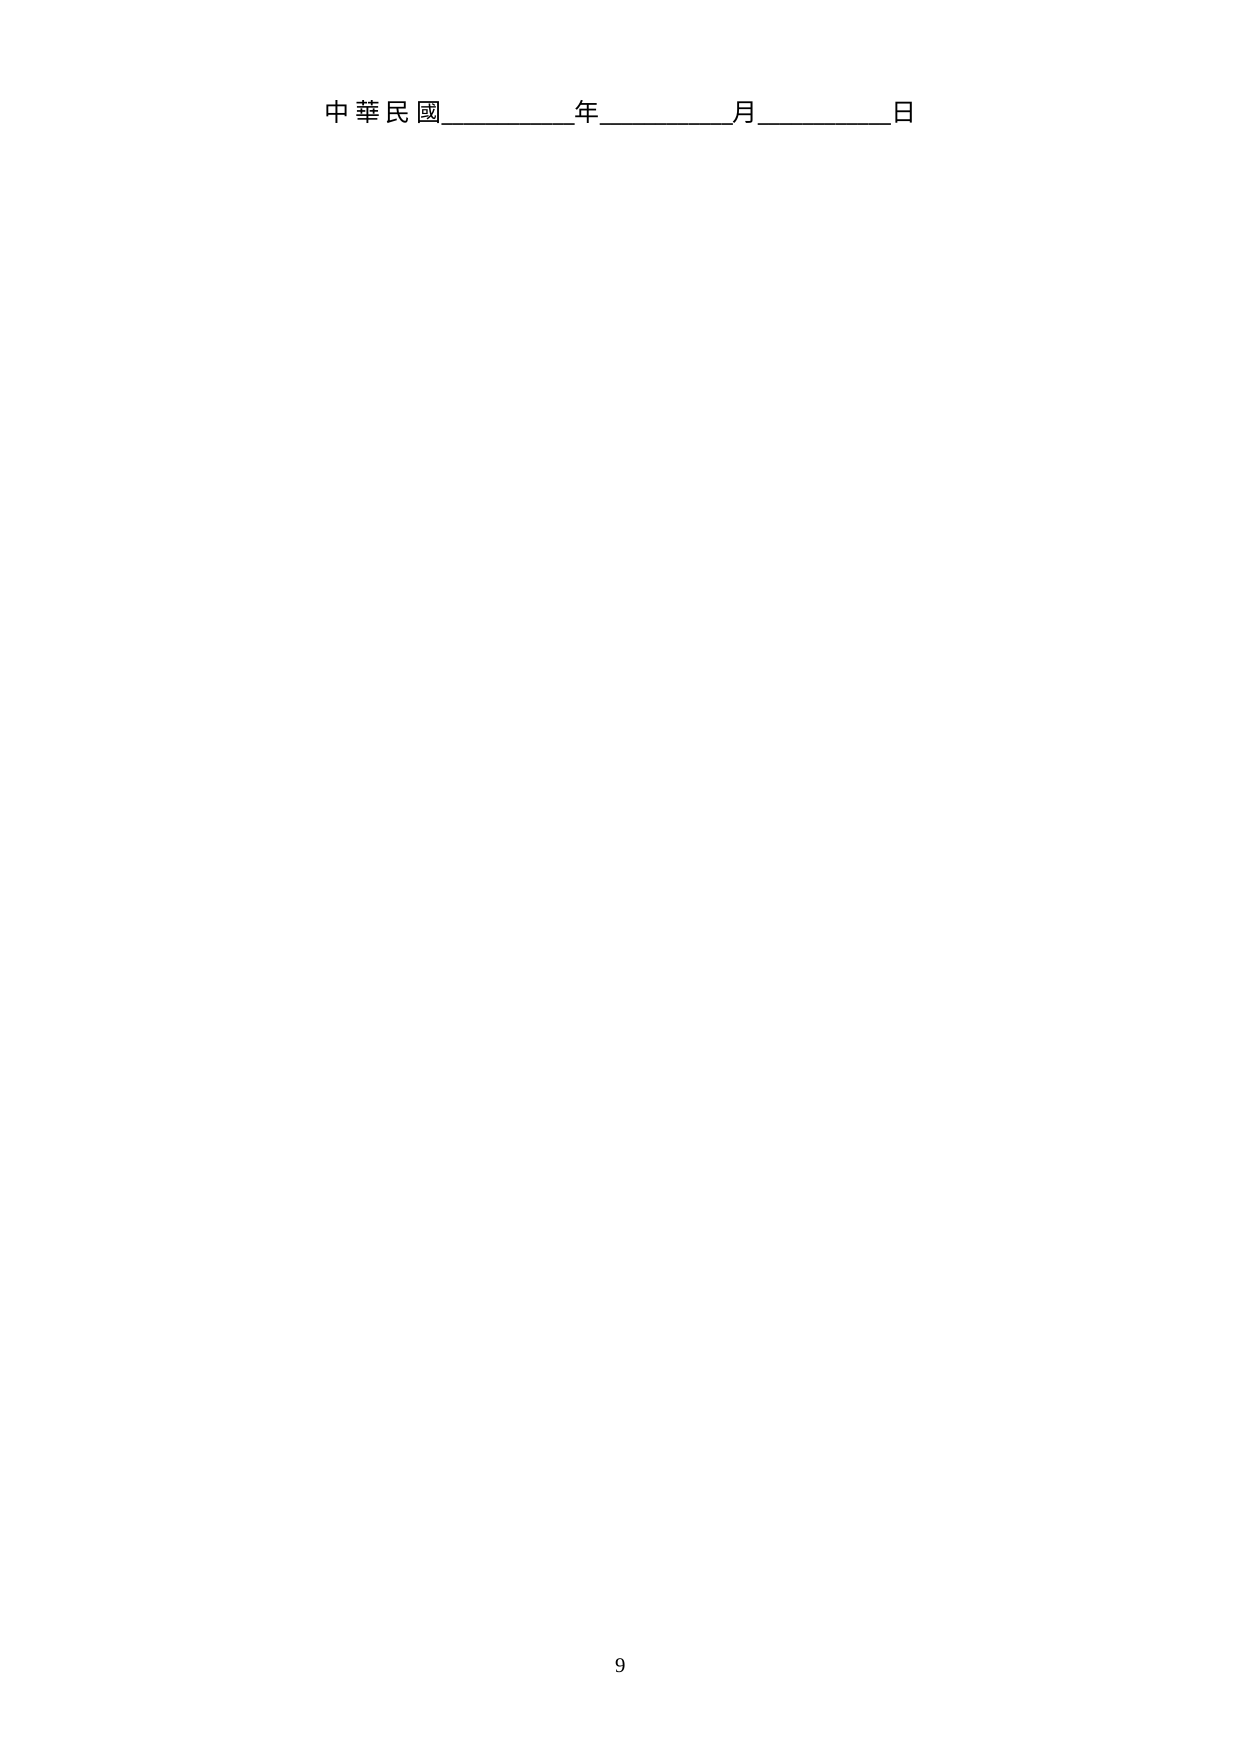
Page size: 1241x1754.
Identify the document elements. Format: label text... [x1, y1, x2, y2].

table_cell 中 華 民 國____________年____________月____________日 [145, 79, 1095, 142]
